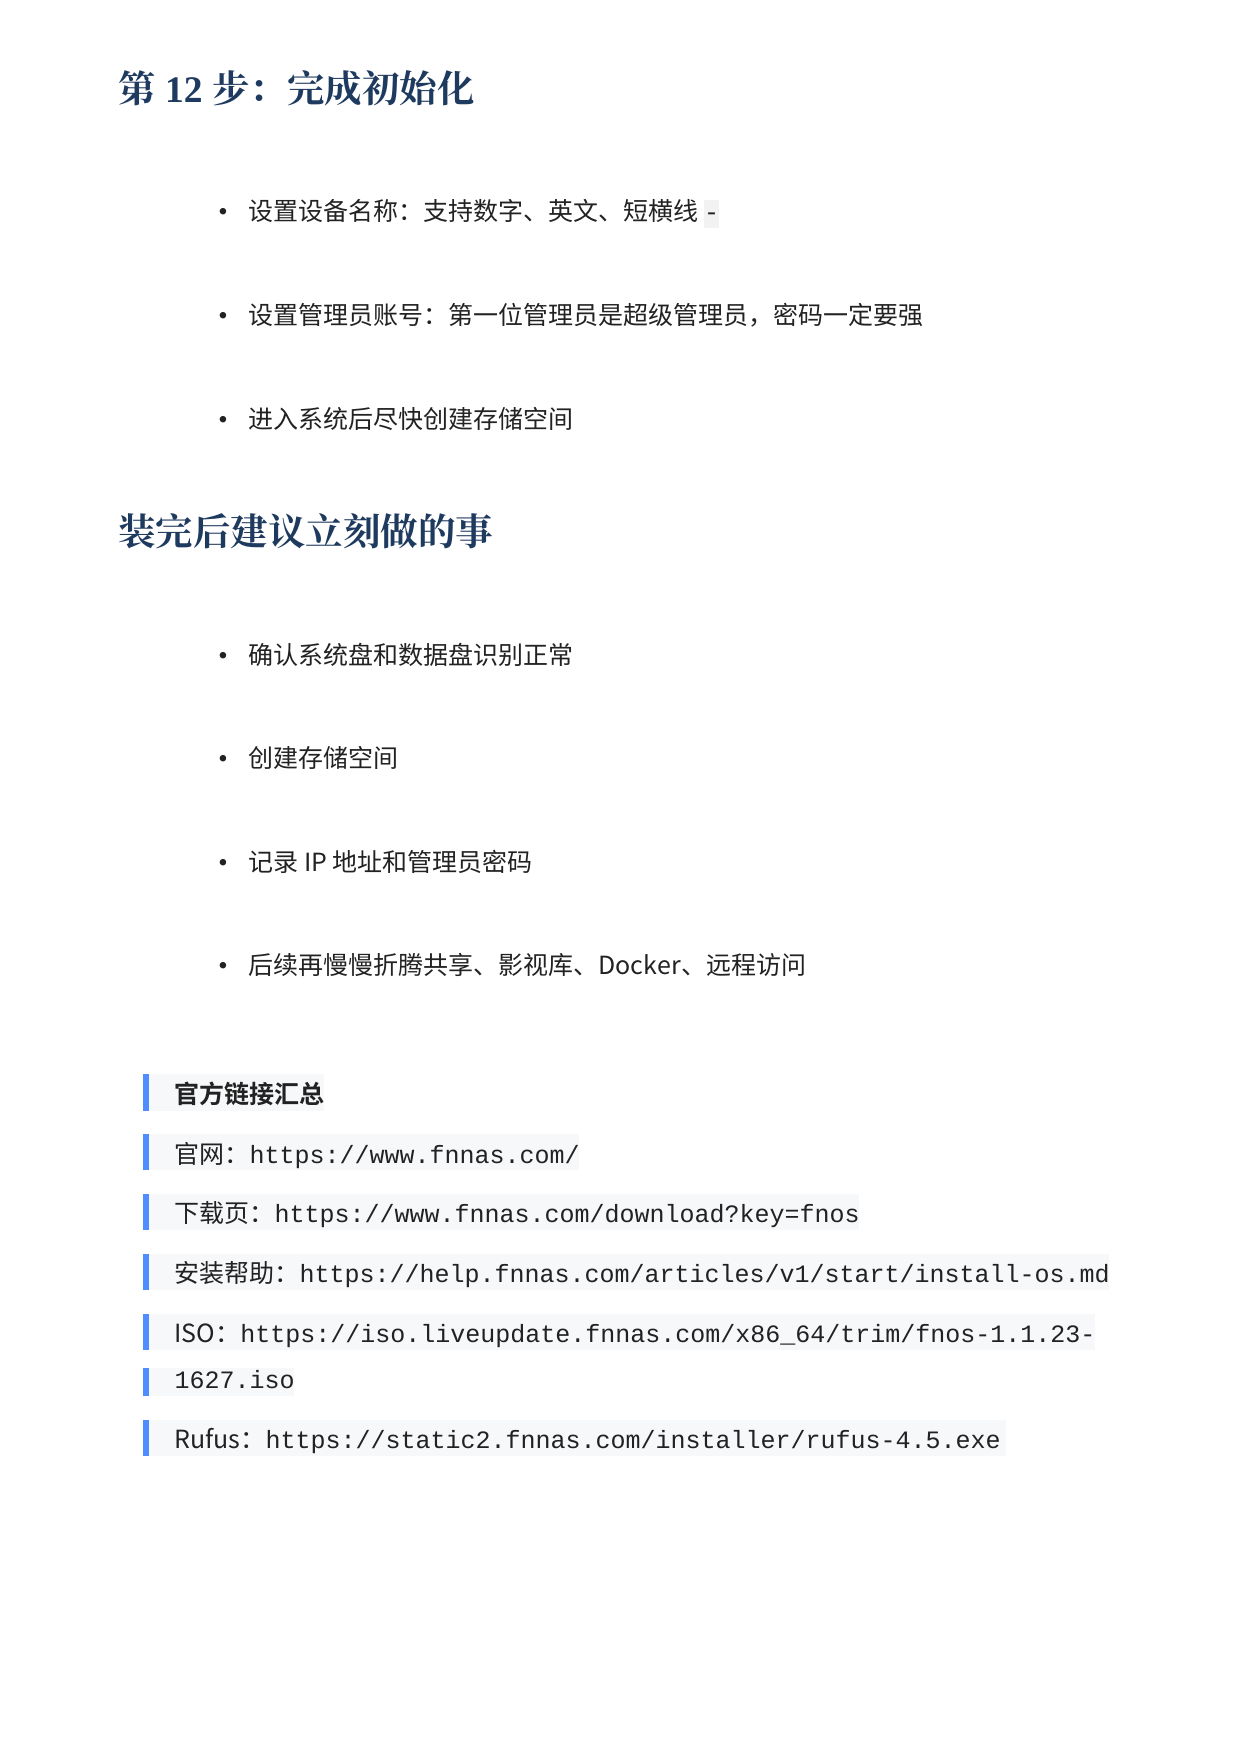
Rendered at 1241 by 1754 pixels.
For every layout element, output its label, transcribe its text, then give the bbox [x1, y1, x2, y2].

list 设置设备名称：支持数字、英文、短横线 - [219, 192, 1125, 228]
list 设置管理员账号：第一位管理员是超级管理员，密码一定要强 [219, 296, 1125, 332]
subtitle 第 12 步：完成初始化 [118, 59, 1181, 113]
list 进入系统后尽快创建存储空间 [219, 399, 1125, 435]
list 记录 IP 地址和管理员密码 [219, 842, 1125, 878]
list 确认系统盘和数据盘识别正常 [219, 635, 1125, 671]
subtitle 装完后建议立刻做的事 [118, 503, 1181, 556]
text 官方链接汇总 官网：https://www.fnnas.com/ 下载页：https://www.fnnas.com/download?key=fnos 安装帮助：https://help.fnnas.com/articles/v1/start/install-os.md ISO：https://iso.liveupdate.fnnas.com/x86_64/trim/fnos-1.1.23-1627.iso Rufus：https://static2.fnnas.com/installer/rufus-4.5.exe [143, 1074, 1156, 1456]
list 创建存储空间 [219, 739, 1125, 775]
list 后续再慢慢折腾共享、影视库、Docker、远程访问 [219, 946, 1125, 982]
